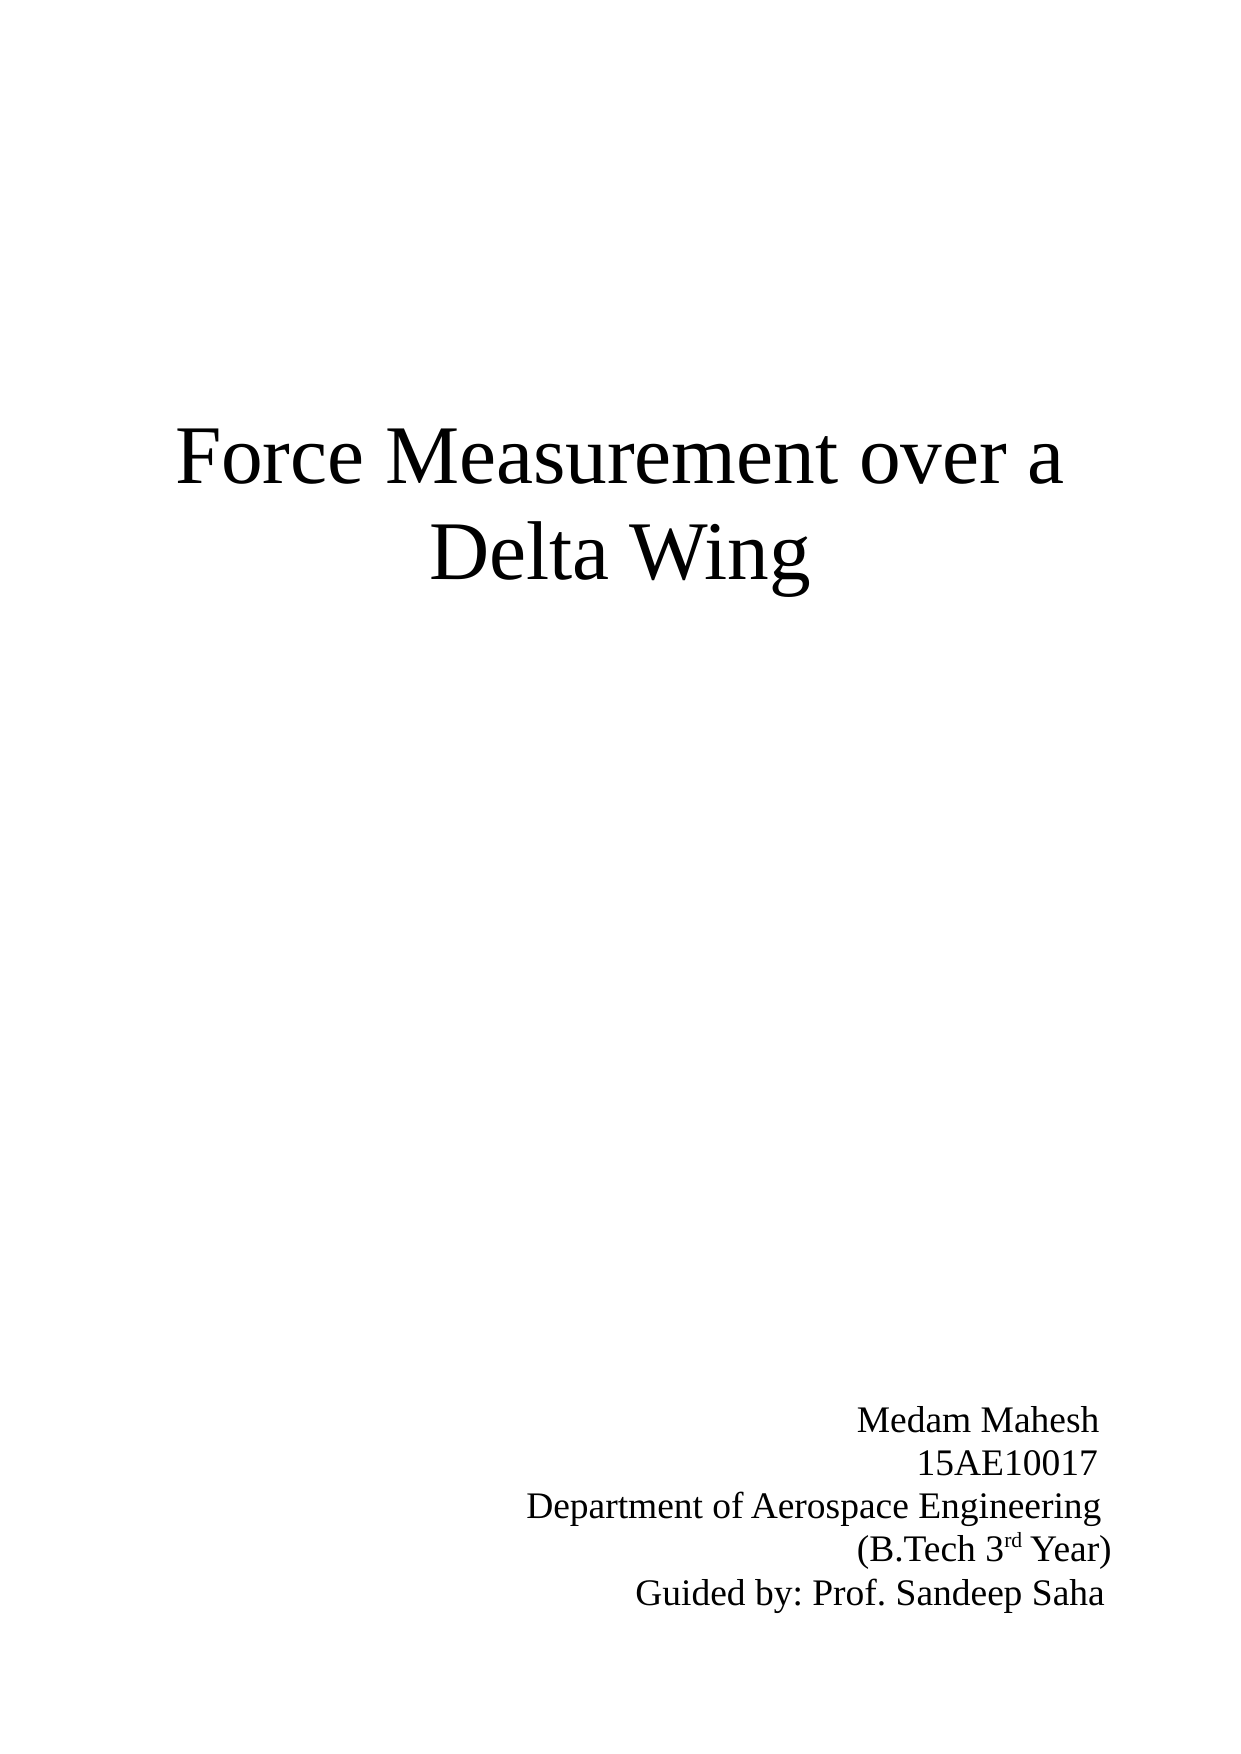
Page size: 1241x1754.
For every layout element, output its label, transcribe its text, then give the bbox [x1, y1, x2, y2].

text 15AE10017 Department of Aerospace Engineering (B.Tech 3rd Year) [118, 1441, 1122, 1570]
text Medam Mahesh [118, 1397, 1122, 1441]
text Force Measurement over a Delta Wing [118, 406, 1122, 597]
text Guided by: Prof. Sandeep Saha [118, 1570, 1122, 1613]
